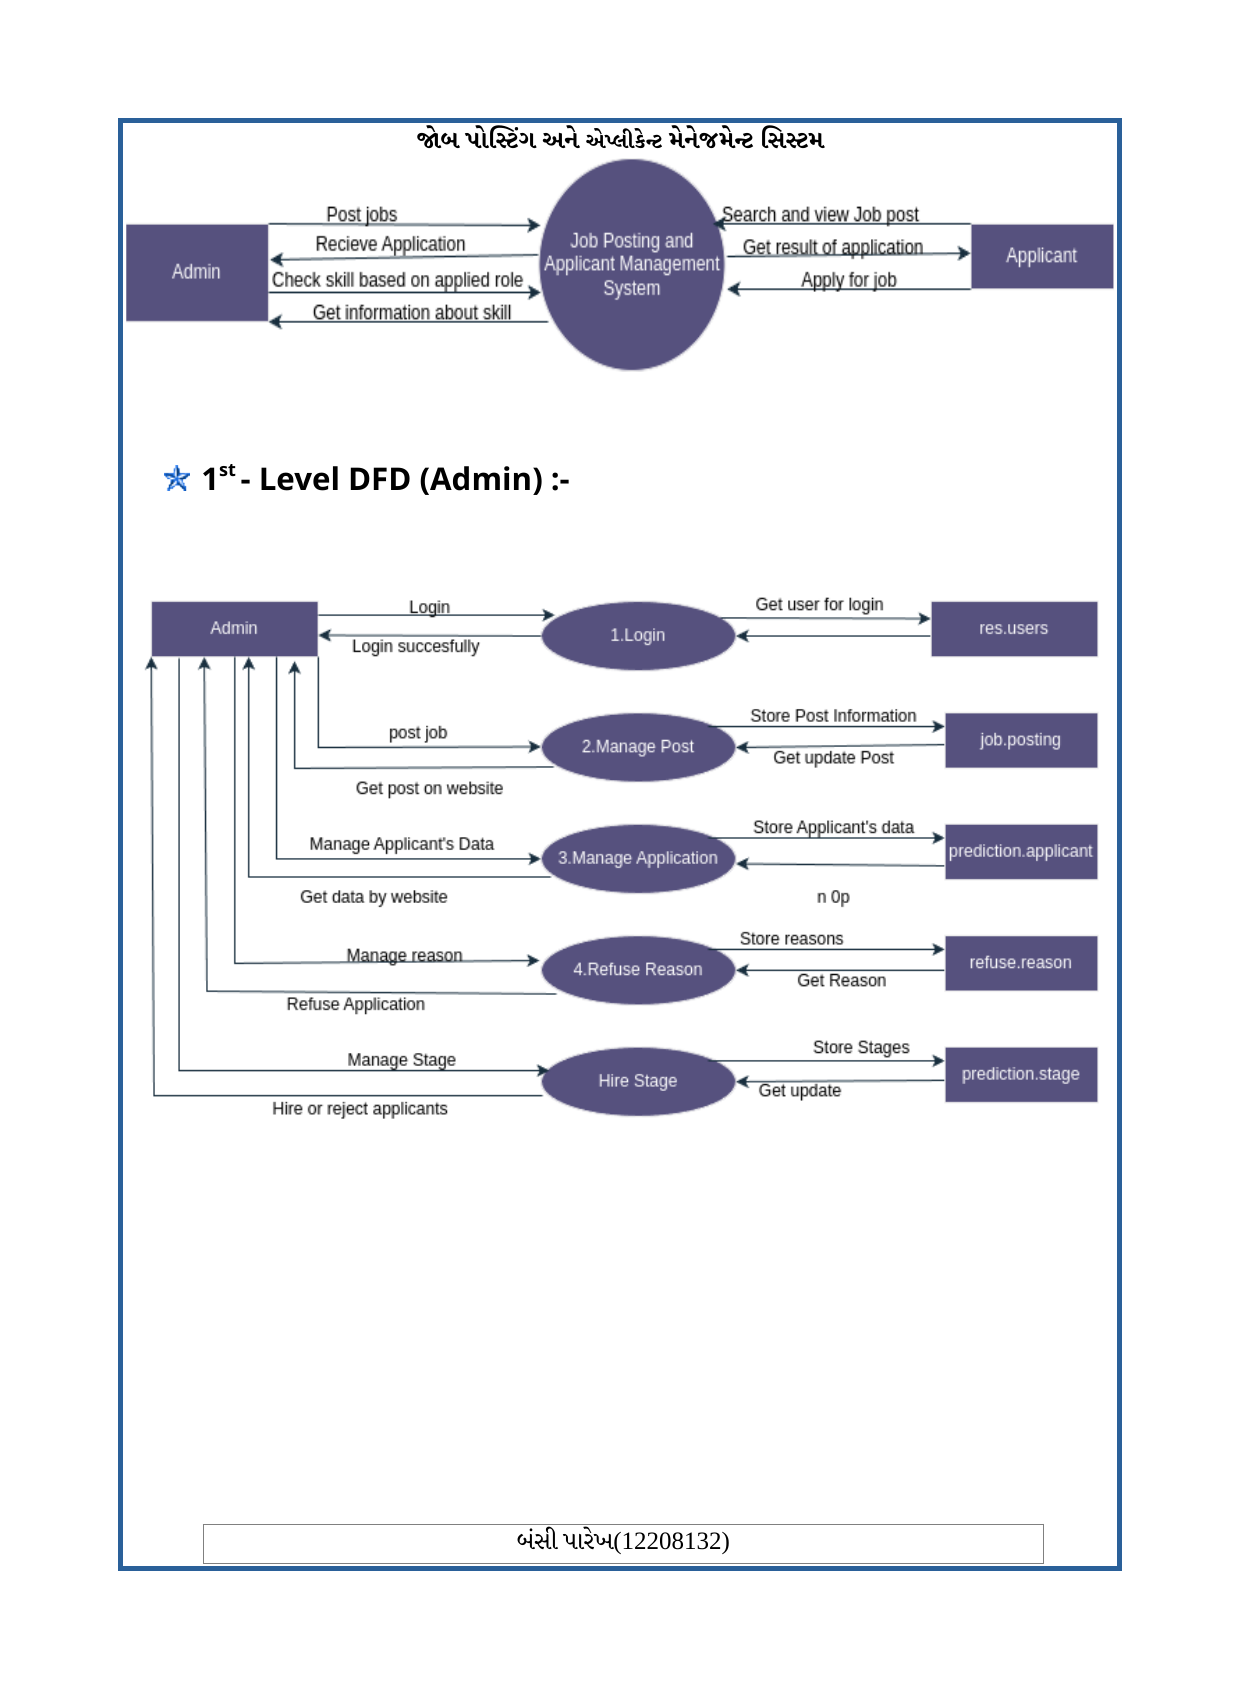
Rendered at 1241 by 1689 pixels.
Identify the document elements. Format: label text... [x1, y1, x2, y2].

picture [164, 465, 190, 491]
picture [141, 584, 1099, 1130]
list 1st - Level DFD (Admin) :- [163, 456, 1114, 499]
picture [126, 158, 1115, 372]
